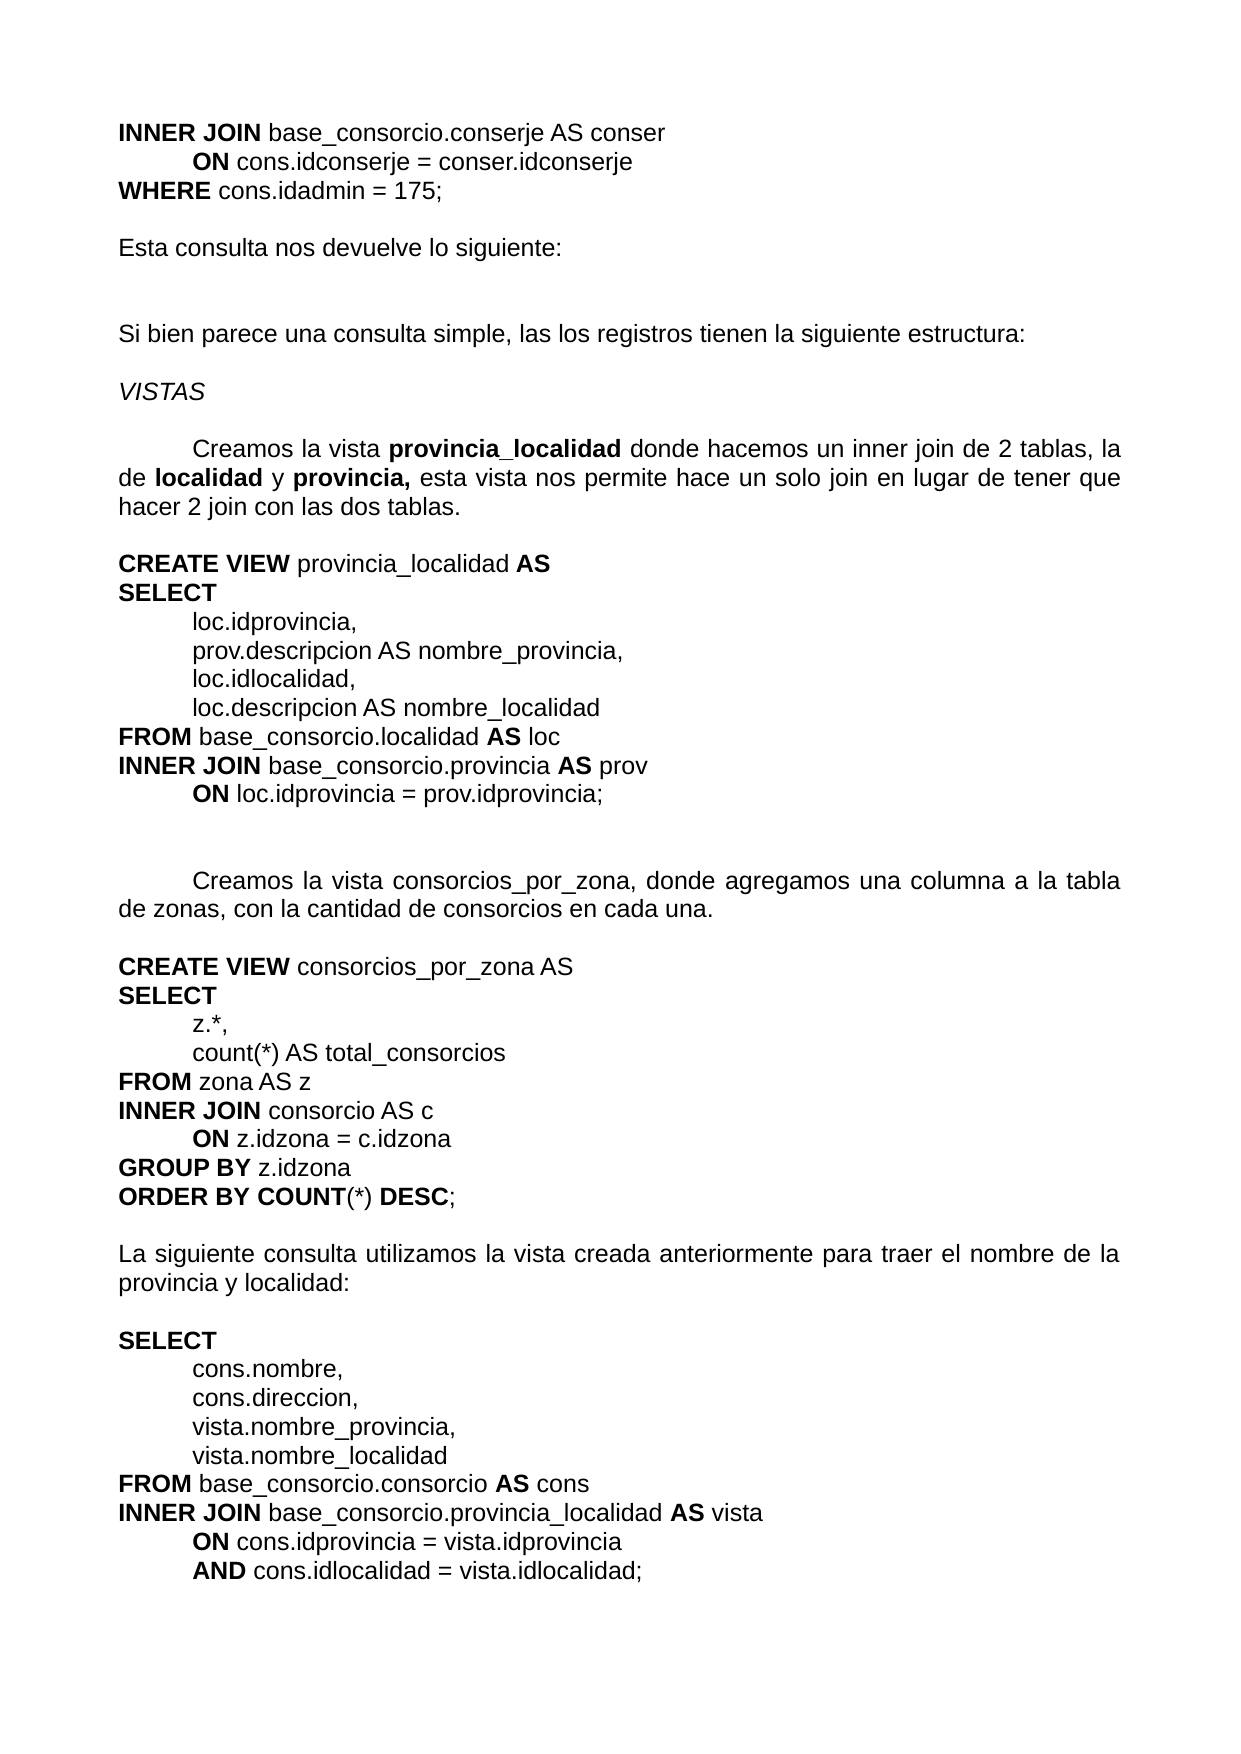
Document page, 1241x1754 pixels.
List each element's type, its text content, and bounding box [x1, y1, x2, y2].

text count(*) AS total_consorcios [118, 1038, 1122, 1067]
text prov.descripcion AS nombre_provincia, [118, 636, 1122, 664]
text ON loc.idprovincia = prov.idprovincia; [118, 779, 1122, 808]
text CREATE VIEW provincia_localidad AS [118, 549, 1122, 578]
text loc.idprovincia, [118, 607, 1122, 636]
text ON z.idzona = c.idzona [118, 1124, 1122, 1153]
text Creamos la vista consorcios_por_zona, donde agregamos una columna a la tabla de zonas, con la cantidad de consorcios en cada una. [118, 866, 1122, 923]
text VISTAS [118, 377, 1122, 406]
text loc.idlocalidad, [118, 664, 1122, 693]
text vista.nombre_localidad [118, 1441, 1122, 1469]
text WHERE cons.idadmin = 175; [118, 176, 1122, 204]
text Creamos la vista provincia_localidad donde hacemos un inner join de 2 tablas, la de localidad y provincia, esta vista nos permite hace un solo join en lugar de tener que hacer 2 join con las dos tablas. [118, 434, 1122, 521]
text ORDER BY COUNT(*) DESC; [118, 1182, 1122, 1211]
text loc.descripcion AS nombre_localidad [118, 693, 1122, 722]
text AND cons.idlocalidad = vista.idlocalidad; [118, 1556, 1122, 1584]
text FROM base_consorcio.localidad AS loc [118, 722, 1122, 751]
text cons.nombre, [118, 1354, 1122, 1383]
text vista.nombre_provincia, [118, 1412, 1122, 1441]
text GROUP BY z.idzona [118, 1153, 1122, 1182]
text CREATE VIEW consorcios_por_zona AS [118, 952, 1122, 981]
text INNER JOIN base_consorcio.provincia AS prov [118, 751, 1122, 779]
text INNER JOIN consorcio AS c [118, 1096, 1122, 1124]
text ON cons.idconserje = conser.idconserje [118, 147, 1122, 176]
text FROM zona AS z [118, 1067, 1122, 1096]
text Si bien parece una consulta simple, las los registros tienen la siguiente estructura: [118, 319, 1122, 348]
text z.*, [118, 1009, 1122, 1038]
text FROM base_consorcio.consorcio AS cons [118, 1469, 1122, 1498]
text ON cons.idprovincia = vista.idprovincia [118, 1527, 1122, 1556]
text Esta consulta nos devuelve lo siguiente: [118, 233, 1122, 262]
text INNER JOIN base_consorcio.provincia_localidad AS vista [118, 1498, 1122, 1527]
text cons.direccion, [118, 1383, 1122, 1412]
text La siguiente consulta utilizamos la vista creada anteriormente para traer el nombre de la provincia y localidad: [118, 1239, 1122, 1297]
text SELECT [118, 981, 1122, 1009]
text SELECT [118, 1326, 1122, 1354]
text SELECT [118, 578, 1122, 607]
text INNER JOIN base_consorcio.conserje AS conser [118, 118, 1122, 147]
